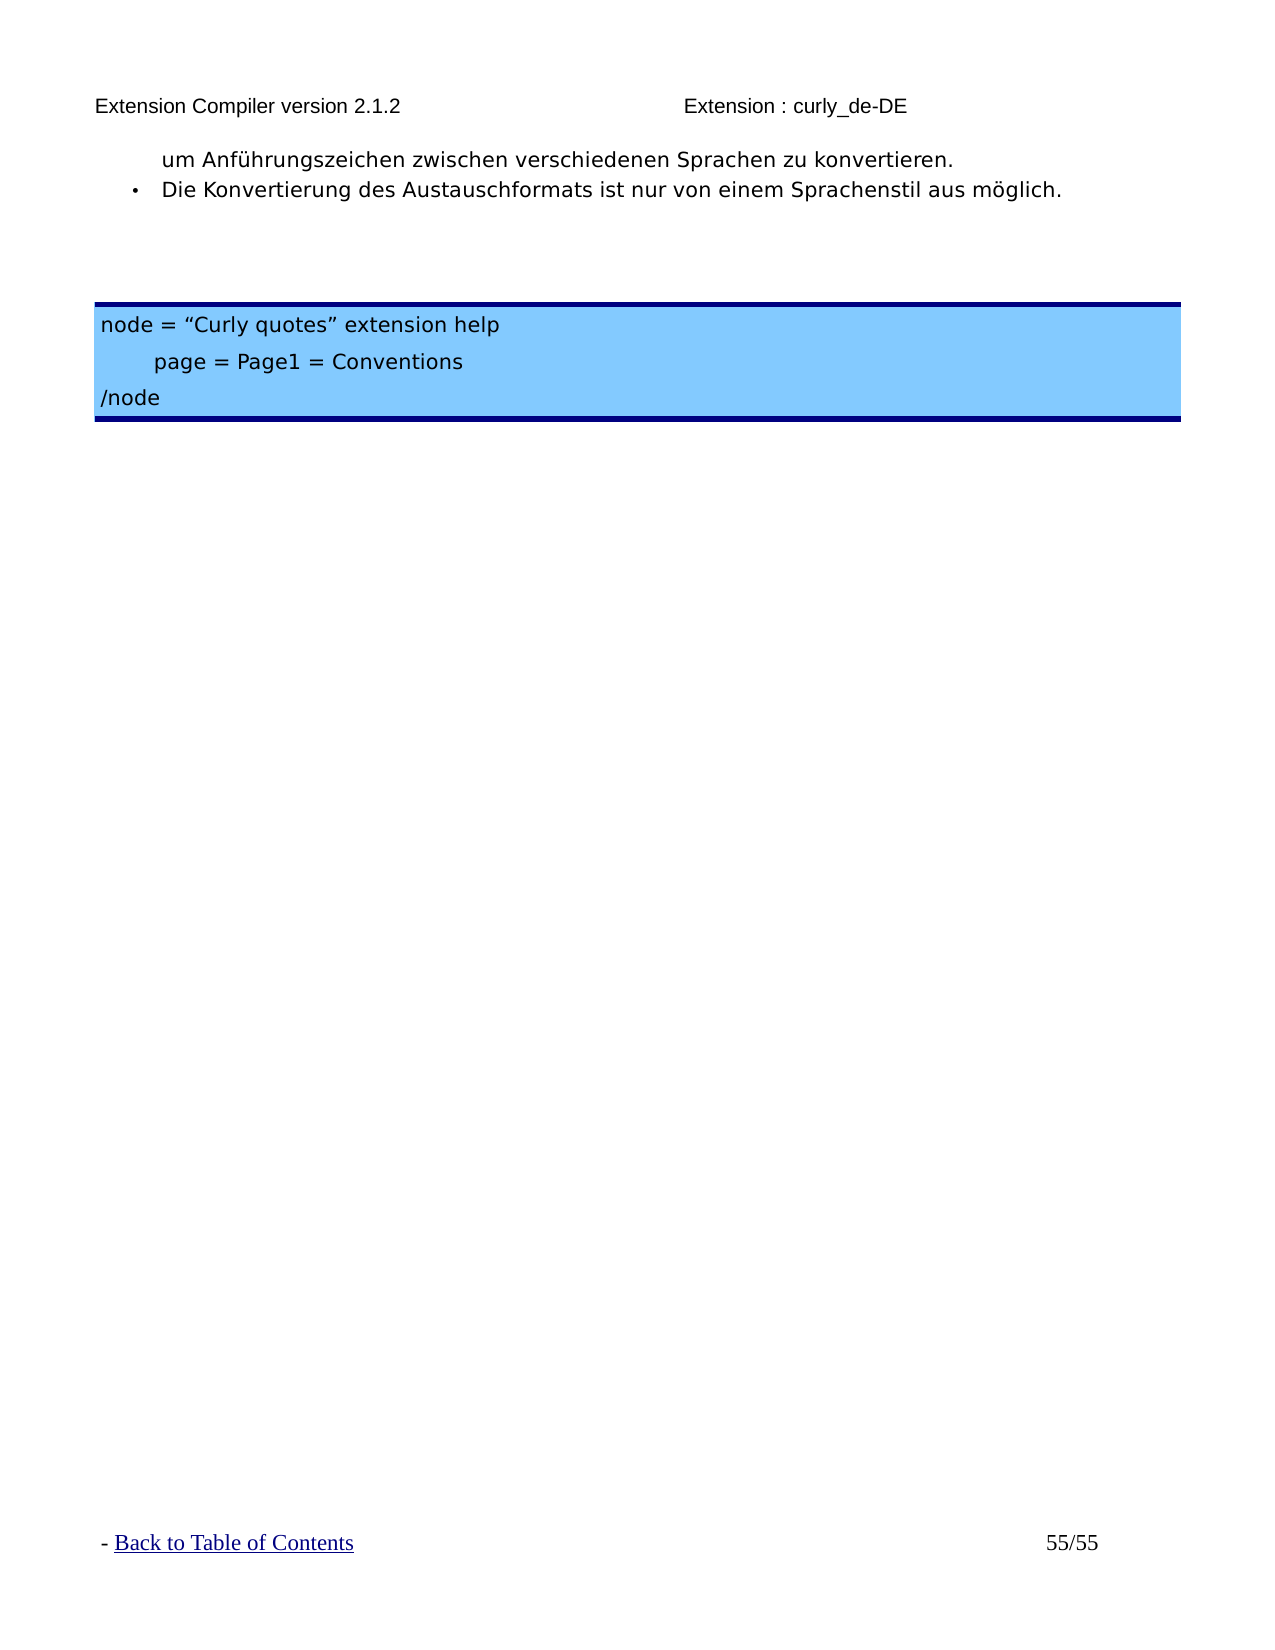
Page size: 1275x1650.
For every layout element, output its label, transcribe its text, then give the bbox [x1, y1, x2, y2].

list um Anführungszeichen zwischen verschiedenen Sprachen zu konvertieren. [132, 147, 1181, 172]
list Die Konvertierung des Austauschformats ist nur von einem Sprachenstil aus möglich. [132, 178, 1181, 202]
text page = Page1 = Conventions [94, 338, 1181, 374]
text /node [94, 375, 1181, 422]
text node = “Curly quotes” extension help [94, 303, 1181, 338]
